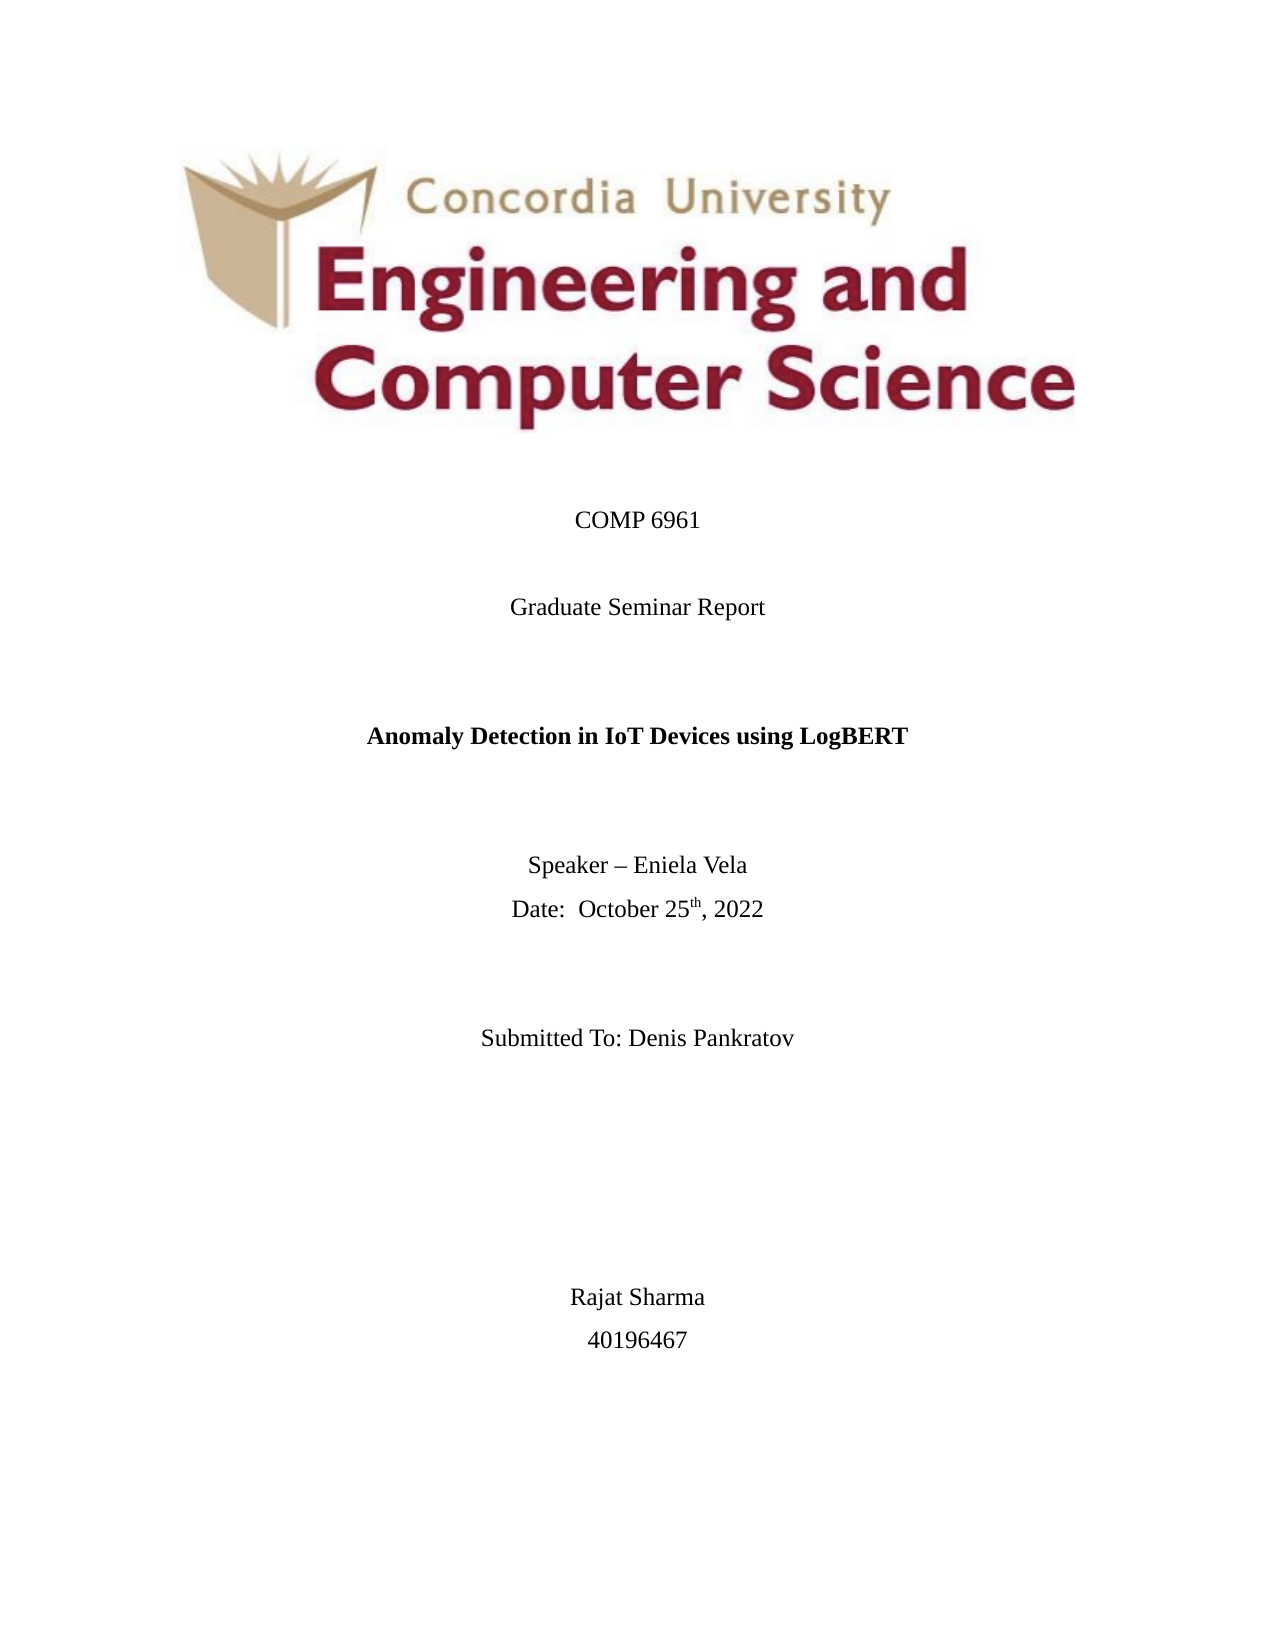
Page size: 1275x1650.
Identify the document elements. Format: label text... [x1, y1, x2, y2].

text Speaker – Eniela Vela [118, 851, 1157, 879]
text 40196467 [118, 1325, 1157, 1354]
text Date: October 25th, 2022 [118, 894, 1157, 922]
picture [167, 129, 1149, 449]
text Submitted To: Denis Pankratov [118, 1023, 1157, 1052]
text Anomaly Detection in IoT Devices using LogBERT [118, 721, 1157, 750]
text Rajat Sharma [118, 1282, 1157, 1311]
text Graduate Seminar Report [118, 592, 1157, 621]
text COMP 6961 [118, 506, 1157, 534]
